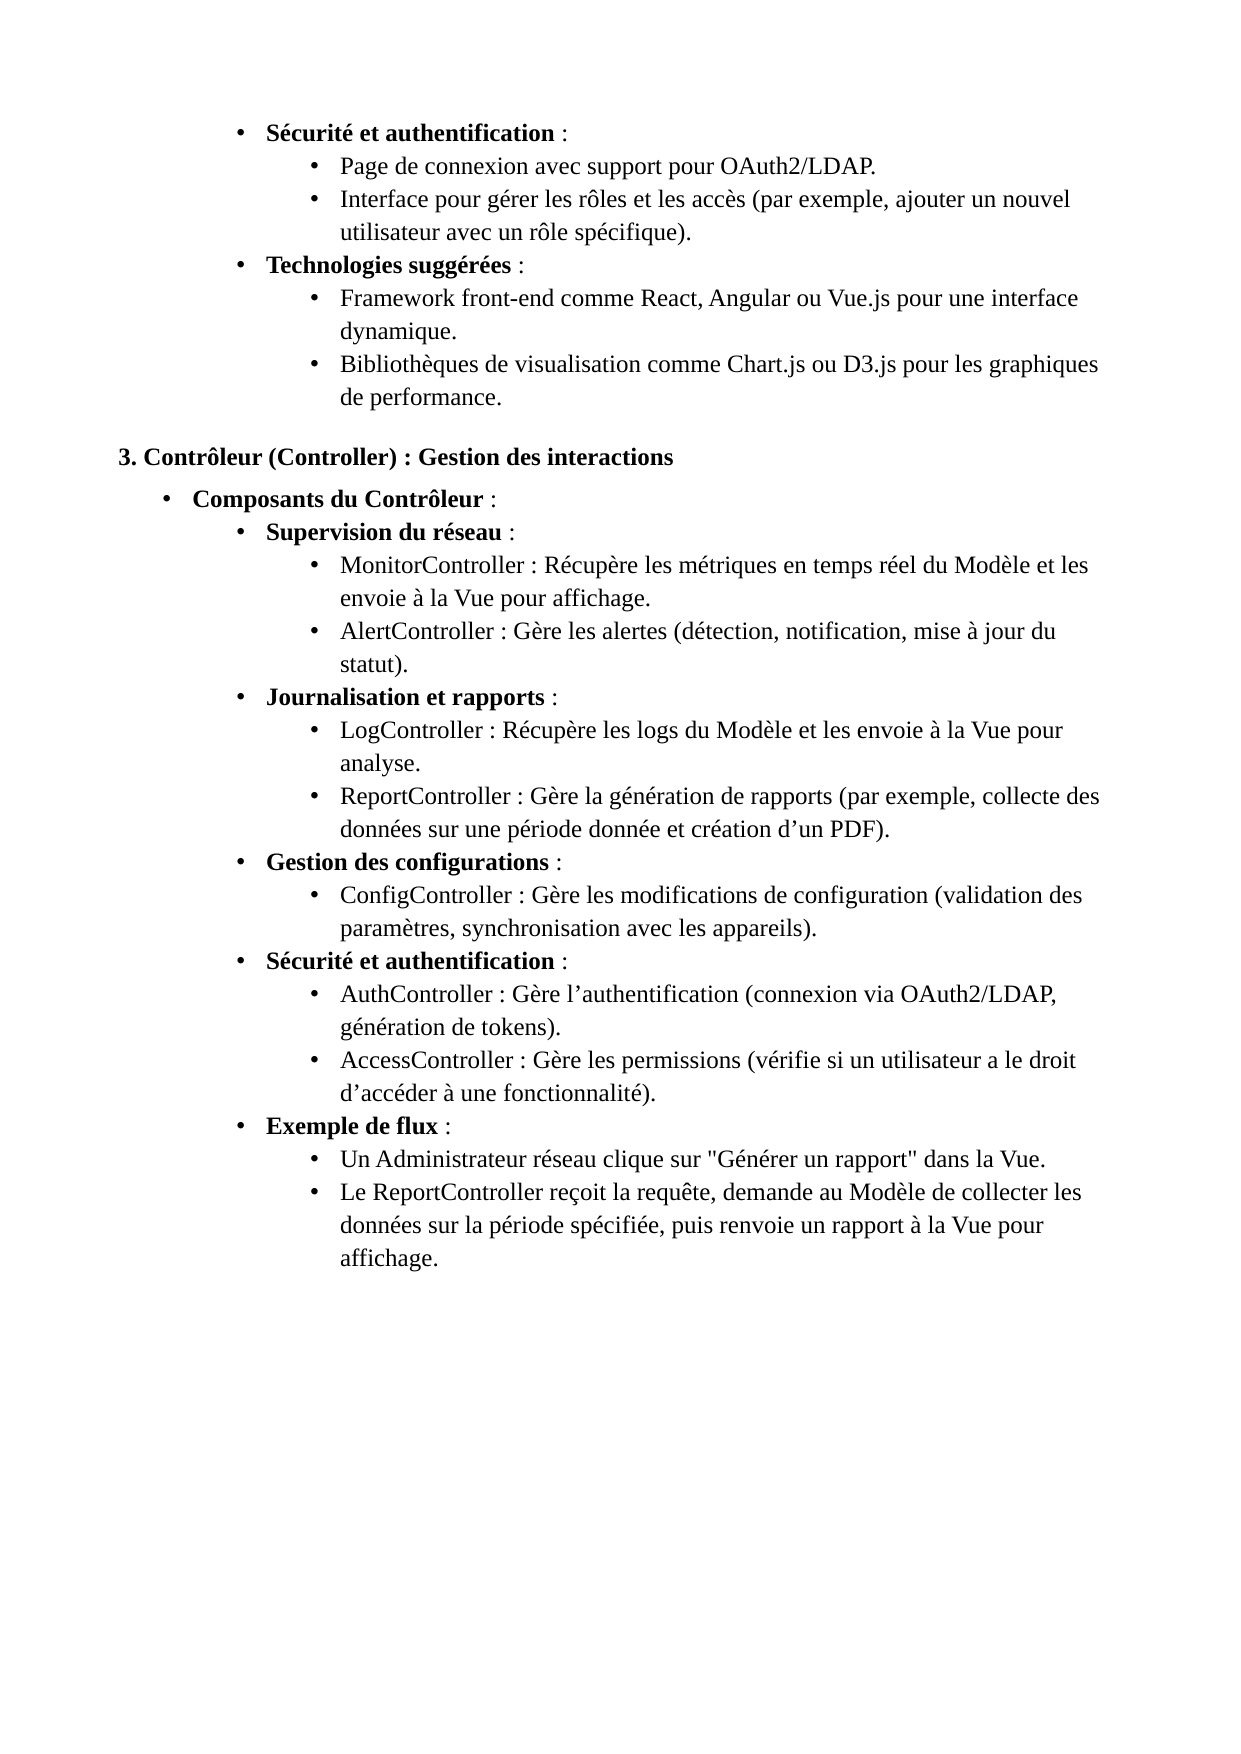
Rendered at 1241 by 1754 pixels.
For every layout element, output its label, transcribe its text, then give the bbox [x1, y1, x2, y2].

list Sécurité et authentification : [236, 118, 1122, 147]
list Un Administrateur réseau clique sur "Générer un rapport" dans la Vue. [310, 1144, 1122, 1173]
list Framework front-end comme React, Angular ou Vue.js pour une interface dynamique. [310, 283, 1122, 345]
list AlertController : Gère les alertes (détection, notification, mise à jour du statut). [310, 616, 1122, 677]
list ConfigController : Gère les modifications de configuration (validation des paramètres, synchronisation avec les appareils). [310, 880, 1122, 942]
list LogController : Récupère les logs du Modèle et les envoie à la Vue pour analyse. [310, 715, 1122, 777]
list Supervision du réseau : [236, 517, 1122, 545]
list Composants du Contrôleur : [162, 484, 1122, 512]
list ReportController : Gère la génération de rapports (par exemple, collecte des données sur une période donnée et création d’un PDF). [310, 781, 1122, 843]
list Page de connexion avec support pour OAuth2/LDAP. [310, 151, 1122, 180]
list Le ReportController reçoit la requête, demande au Modèle de collecter les données sur la période spécifiée, puis renvoie un rapport à la Vue pour affichage. [310, 1177, 1122, 1272]
list Technologies suggérées : [236, 250, 1122, 279]
list AccessController : Gère les permissions (vérifie si un utilisateur a le droit d’accéder à une fonctionnalité). [310, 1045, 1122, 1107]
list Bibliothèques de visualisation comme Chart.js ou D3.js pour les graphiques de performance. [310, 349, 1122, 411]
subtitle 3. Contrôleur (Controller) : Gestion des interactions [118, 442, 1122, 471]
list Interface pour gérer les rôles et les accès (par exemple, ajouter un nouvel utilisateur avec un rôle spécifique). [310, 184, 1122, 246]
list Exemple de flux : [236, 1111, 1122, 1140]
list Gestion des configurations : [236, 847, 1122, 876]
list Sécurité et authentification : [236, 946, 1122, 975]
list AuthController : Gère l’authentification (connexion via OAuth2/LDAP, génération de tokens). [310, 979, 1122, 1041]
list MonitorController : Récupère les métriques en temps réel du Modèle et les envoie à la Vue pour affichage. [310, 550, 1122, 611]
list Journalisation et rapports : [236, 682, 1122, 711]
